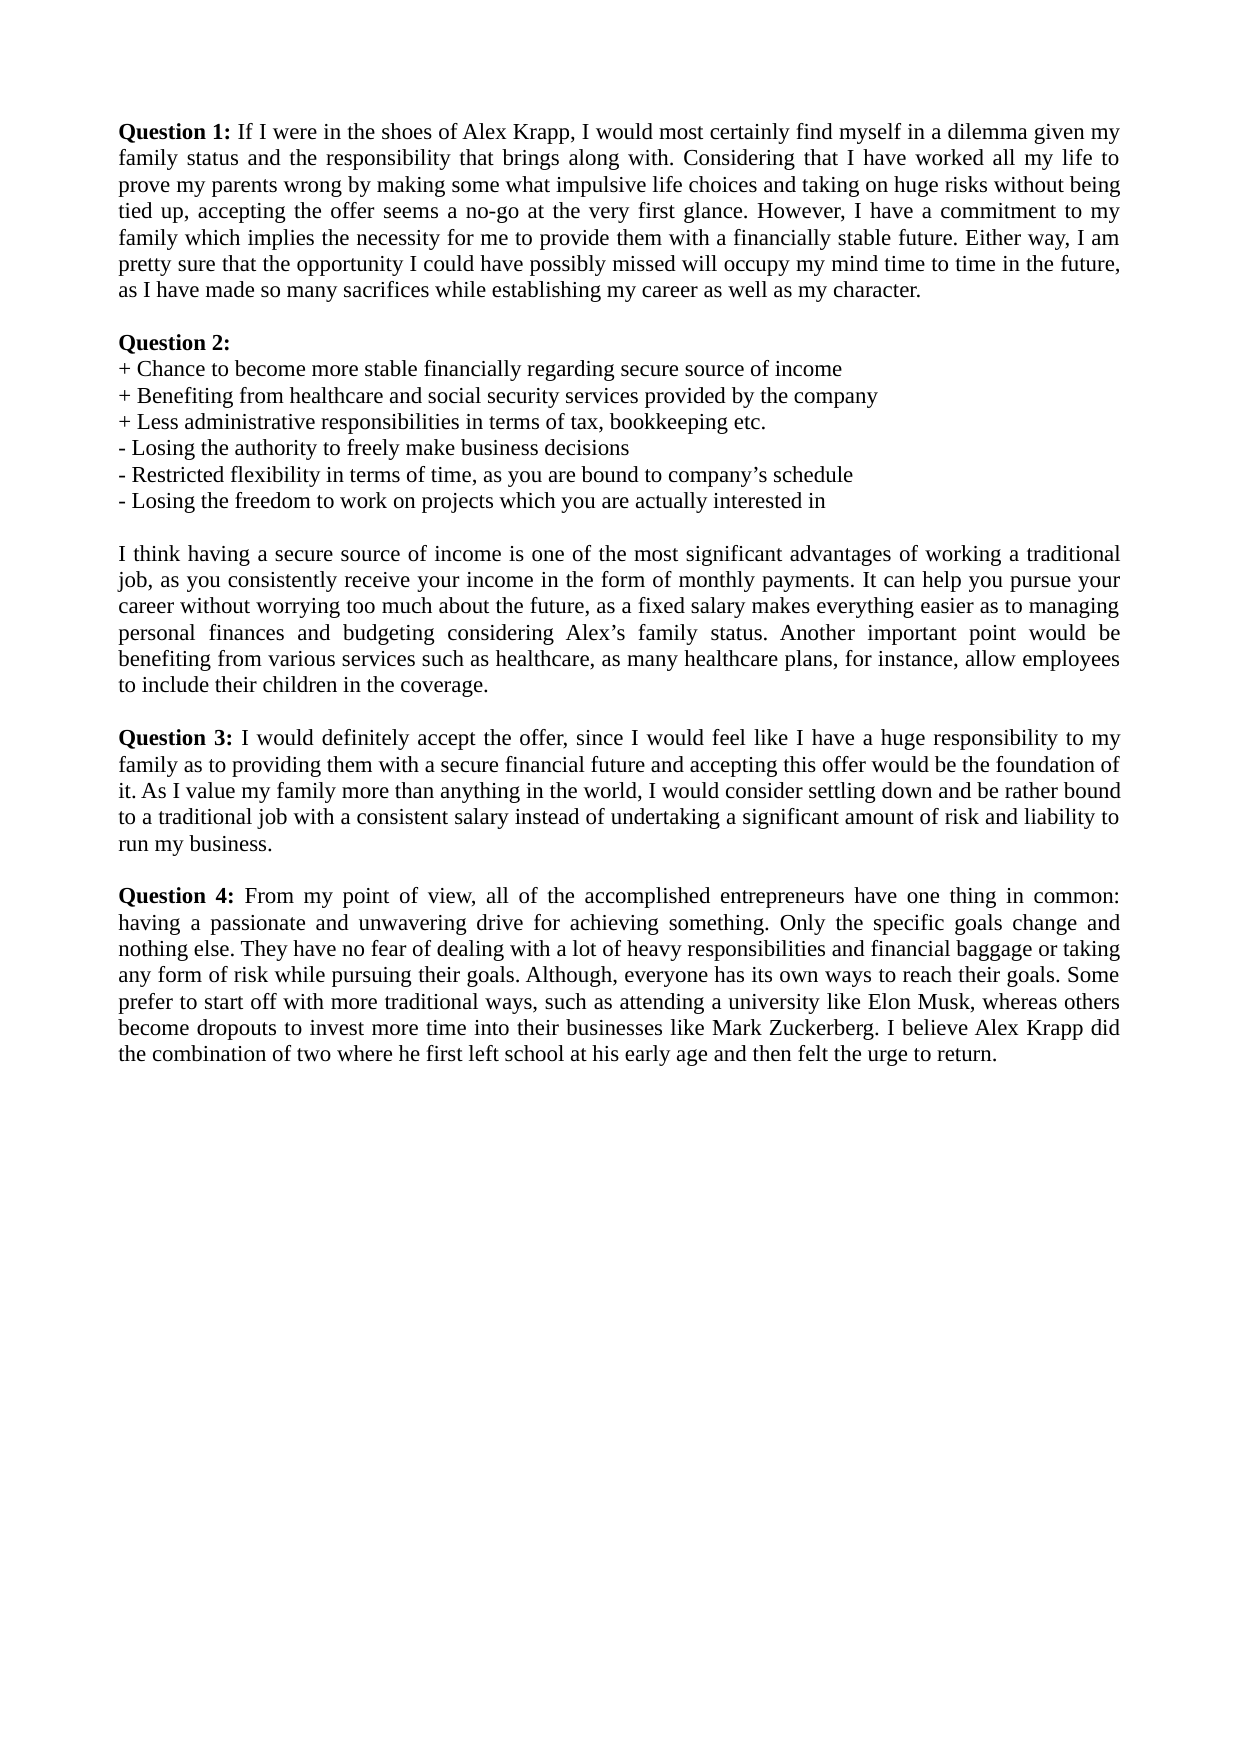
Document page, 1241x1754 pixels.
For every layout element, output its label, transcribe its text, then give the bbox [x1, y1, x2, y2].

text + Benefiting from healthcare and social security services provided by the company [118, 382, 1122, 408]
text Question 3: I would definitely accept the offer, since I would feel like I have a huge responsibility to my family as to providing them with a secure financial future and accepting this offer would be the foundation of it. As I value my family more than anything in the world, I would consider settling down and be rather bound to a traditional job with a consistent salary instead of undertaking a significant amount of risk and liability to run my business. [118, 724, 1122, 856]
text Question 2: [118, 329, 1122, 355]
text Question 1: If I were in the shoes of Alex Krapp, I would most certainly find myself in a dilemma given my family status and the responsibility that brings along with. Considering that I have worked all my life to prove my parents wrong by making some what impulsive life choices and taking on huge risks without being tied up, accepting the offer seems a no-go at the very first glance. However, I have a commitment to my family which implies the necessity for me to provide them with a financially stable future. Either way, I am pretty sure that the opportunity I could have possibly missed will occupy my mind time to time in the future, as I have made so many sacrifices while establishing my career as well as my character. [118, 118, 1122, 303]
text + Chance to become more stable financially regarding secure source of income [118, 355, 1122, 382]
text - Losing the authority to freely make business decisions [118, 434, 1122, 461]
text - Losing the freedom to work on projects which you are actually interested in [118, 487, 1122, 513]
text + Less administrative responsibilities in terms of tax, bookkeeping etc. [118, 408, 1122, 434]
text - Restricted flexibility in terms of time, as you are bound to company’s schedule [118, 461, 1122, 487]
text Question 4: From my point of view, all of the accomplished entrepreneurs have one thing in common: having a passionate and unwavering drive for achieving something. Only the specific goals change and nothing else. They have no fear of dealing with a lot of heavy responsibilities and financial baggage or taking any form of risk while pursuing their goals. Although, everyone has its own ways to reach their goals. Some prefer to start off with more traditional ways, such as attending a university like Elon Musk, whereas others become dropouts to invest more time into their businesses like Mark Zuckerberg. I believe Alex Krapp did the combination of two where he first left school at his early age and then felt the urge to return. [118, 882, 1122, 1067]
text I think having a secure source of income is one of the most significant advantages of working a traditional job, as you consistently receive your income in the form of monthly payments. It can help you pursue your career without worrying too much about the future, as a fixed salary makes everything easier as to managing personal finances and budgeting considering Alex’s family status. Another important point would be benefiting from various services such as healthcare, as many healthcare plans, for instance, allow employees to include their children in the coverage. [118, 540, 1122, 698]
